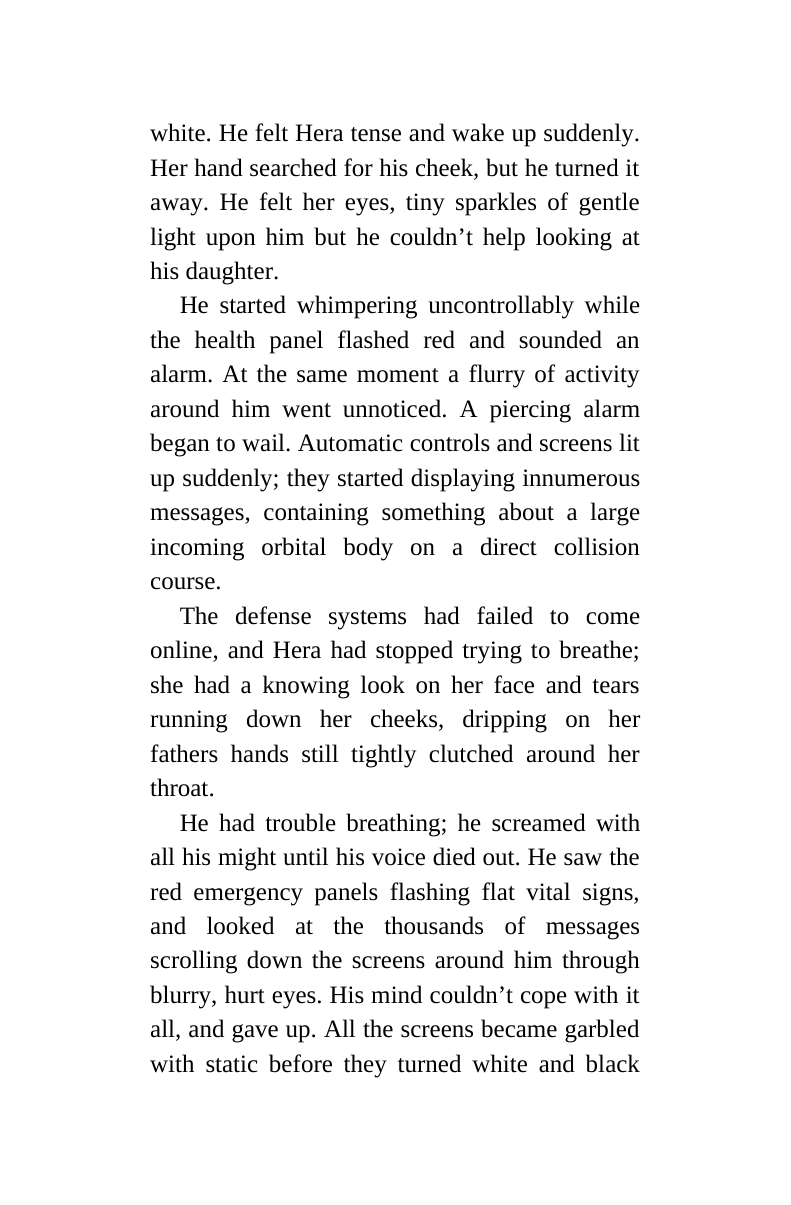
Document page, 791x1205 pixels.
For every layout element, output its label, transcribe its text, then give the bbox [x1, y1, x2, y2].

text He had trouble breathing; he screamed with all his might until his voice died out. He saw the red emergency panels flashing flat vital signs, and looked at the thousands of messages scrolling down the screens around him through blurry, hurt eyes. His mind couldn’t cope with it all, and gave up. All the screens became garbled with static before they turned white and black [150, 808, 640, 1078]
text He started whimpering uncontrollably while the health panel flashed red and sounded an alarm. At the same moment a flurry of activity around him went unnoticed. A piercing alarm began to wail. Automatic controls and screens lit up suddenly; they started displaying innumerous messages, containing something about a large incoming orbital body on a direct collision course. [150, 291, 640, 595]
text white. He felt Hera tense and wake up suddenly. Her hand searched for his cheek, but he turned it away. He felt her eyes, tiny sparkles of gentle light upon him but he couldn’t help looking at his daughter. [150, 118, 640, 285]
text The defense systems had failed to come online, and Hera had stopped trying to breathe; she had a knowing look on her face and tears running down her cheeks, dripping on her fathers hands still tightly clutched around her throat. [150, 601, 640, 802]
